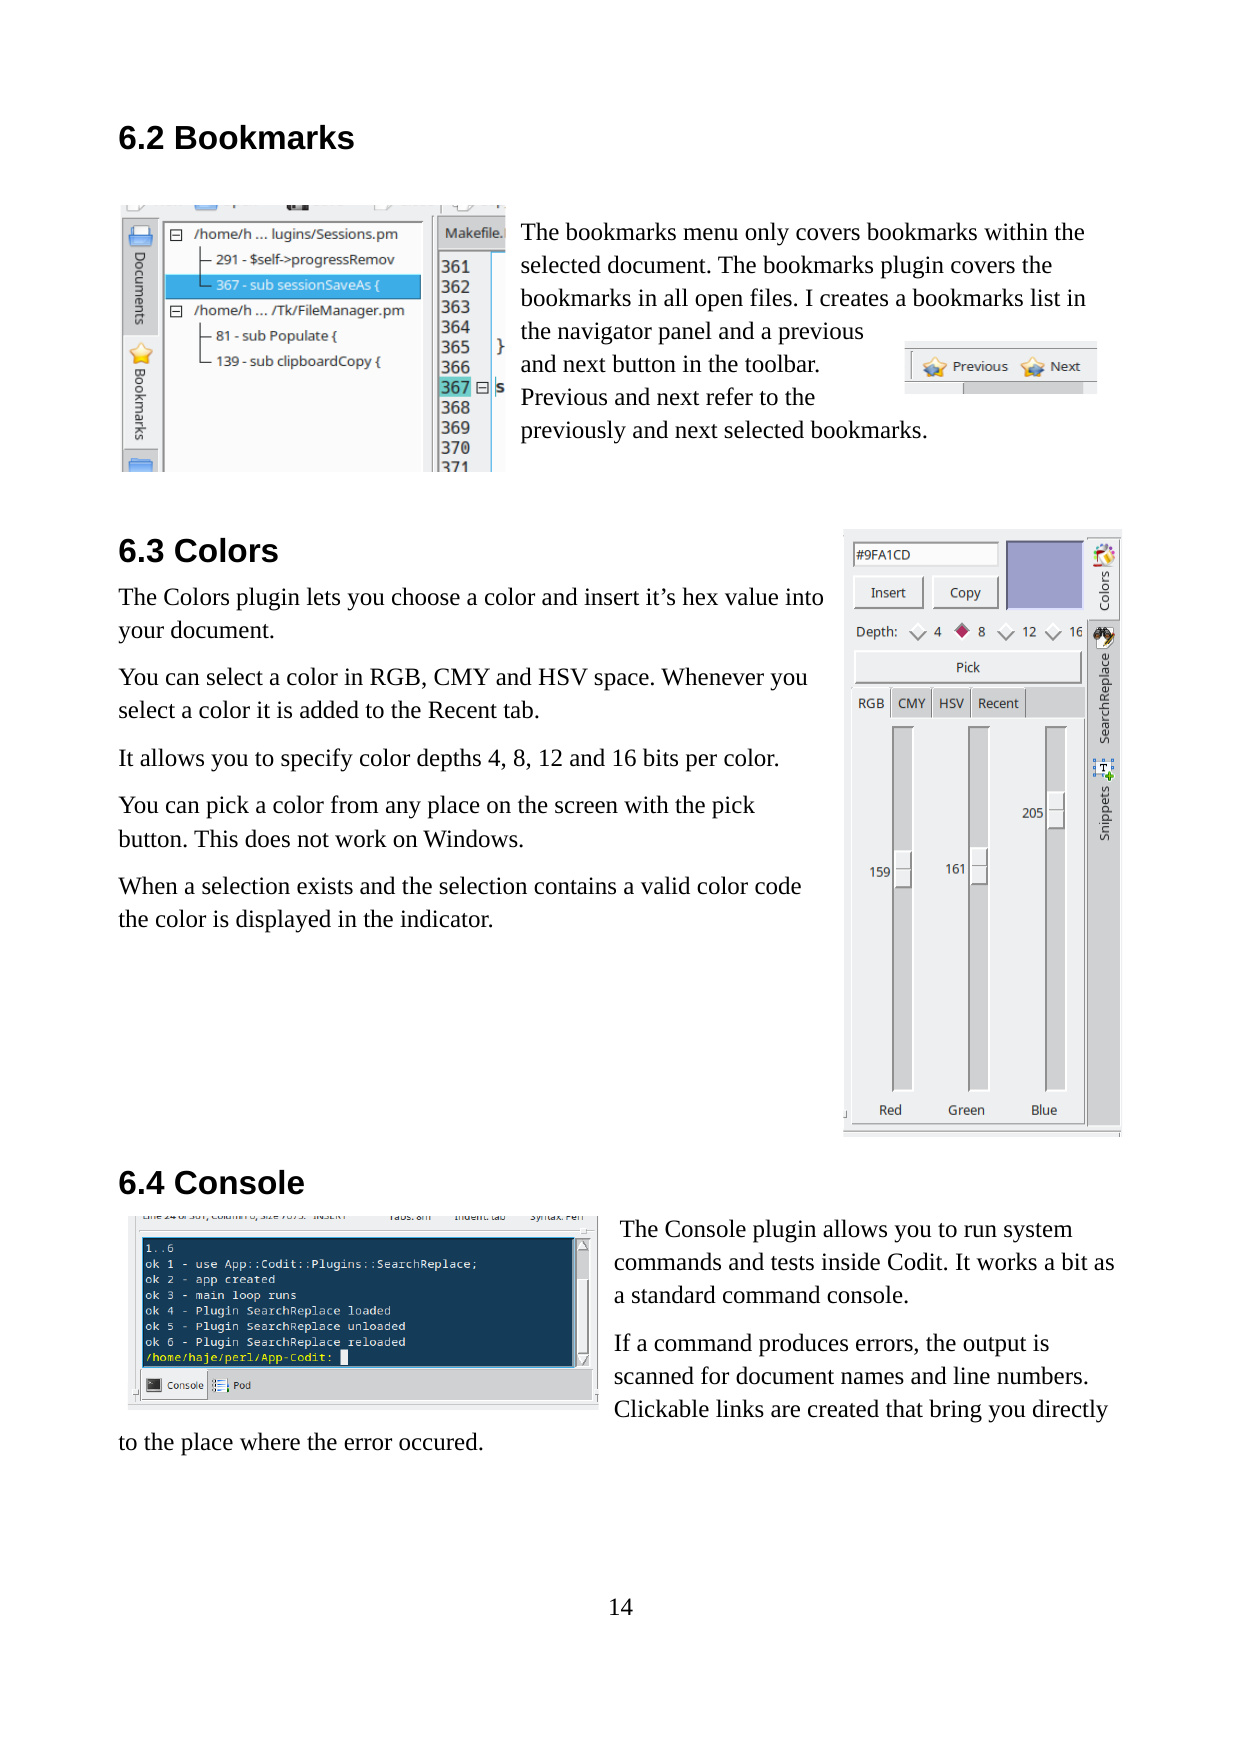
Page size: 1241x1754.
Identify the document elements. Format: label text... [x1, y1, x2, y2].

picture [127, 1216, 599, 1410]
text The Colors plugin lets you choose a color and insert it’s hex value into your document. [118, 582, 828, 643]
text You can select a color in RGB, CMY and HSV space. Whenever you select a color it is added to the Recent tab. [118, 662, 828, 724]
text The bookmarks menu only covers bookmarks within the selected document. The bookmarks plugin covers the bookmarks in all open files. I creates a bookmarks list in the navigator panel and a previous and next button in the toolbar. Previous and next refer to the previously and next selected bookmarks. [520, 217, 1122, 443]
picture [843, 529, 1123, 1137]
subtitle 6.4 Console [118, 1163, 1122, 1202]
text It allows you to specify color depths 4, 8, 12 and 16 bits per color. [118, 743, 828, 772]
picture [120, 205, 506, 472]
text The Console plugin allows you to run system commands and tests inside Codit. It works a bit as a standard command console. [113, 1202, 1122, 1424]
text If a command produces errors, the output is scanned for document names and line numbers. Clickable links are created that bring you directly to the place where the error occured. [118, 1328, 1122, 1456]
subtitle 6.2 Bookmarks [118, 118, 1122, 157]
text You can pick a color from any place on the screen with the pick button. This does not work on Windows. [118, 791, 828, 852]
picture [904, 341, 1098, 394]
text When a selection exists and the selection contains a valid color code the color is displayed in the indicator. [118, 871, 828, 933]
subtitle 6.3 Colors [118, 515, 1137, 1151]
